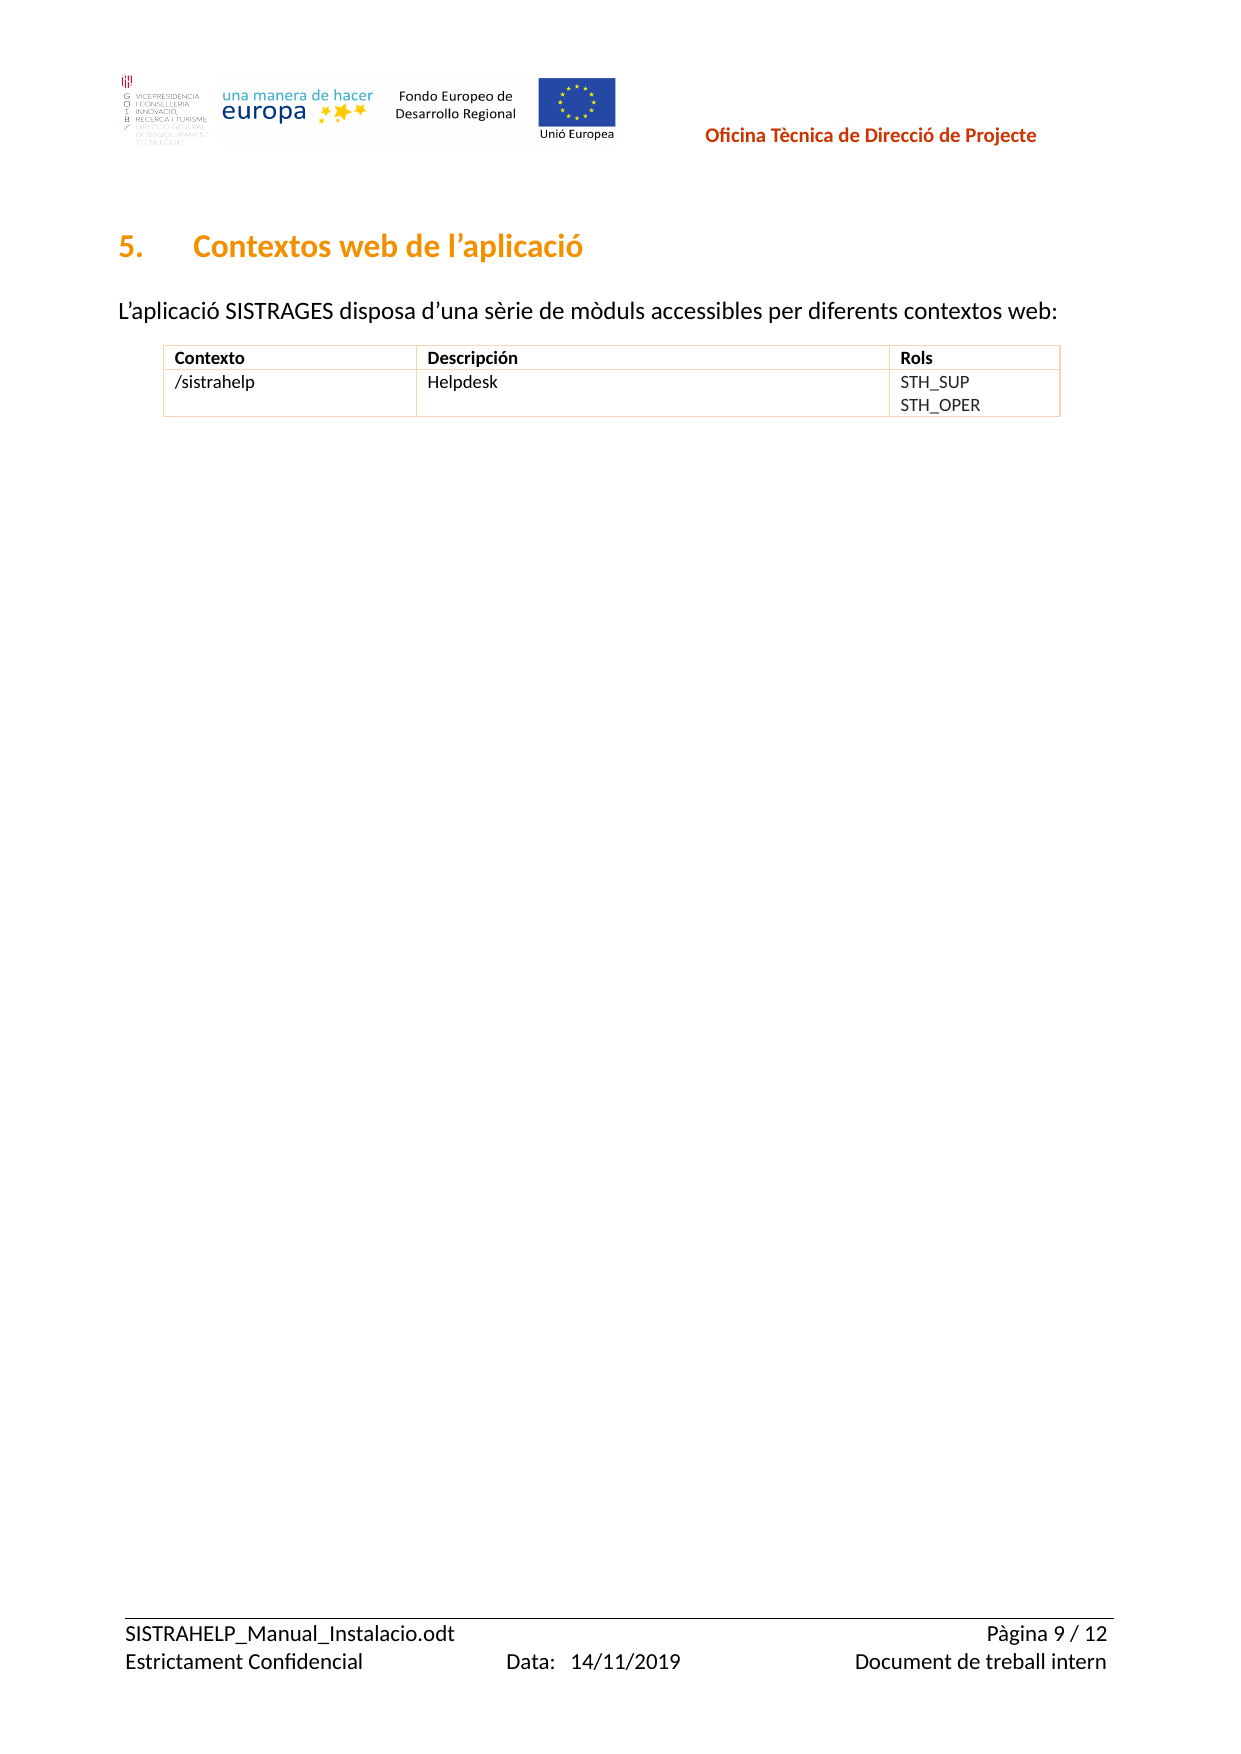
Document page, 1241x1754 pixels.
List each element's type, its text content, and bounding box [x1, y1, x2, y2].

table_header Contexto [164, 346, 416, 369]
picture [118, 73, 213, 147]
subtitle Contextos web de l’aplicació [118, 225, 1122, 266]
table_header Rols [890, 346, 1059, 369]
picture [219, 73, 621, 147]
table_cell Helpdesk [417, 370, 889, 416]
table_header Descripción [417, 346, 889, 369]
table_cell STH_SUP STH_OPER [890, 370, 1059, 416]
text L’aplicació SISTRAGES disposa d’una sèrie de mòduls accessibles per diferents contextos web: [118, 295, 1122, 326]
table_cell /sistrahelp [164, 370, 416, 416]
